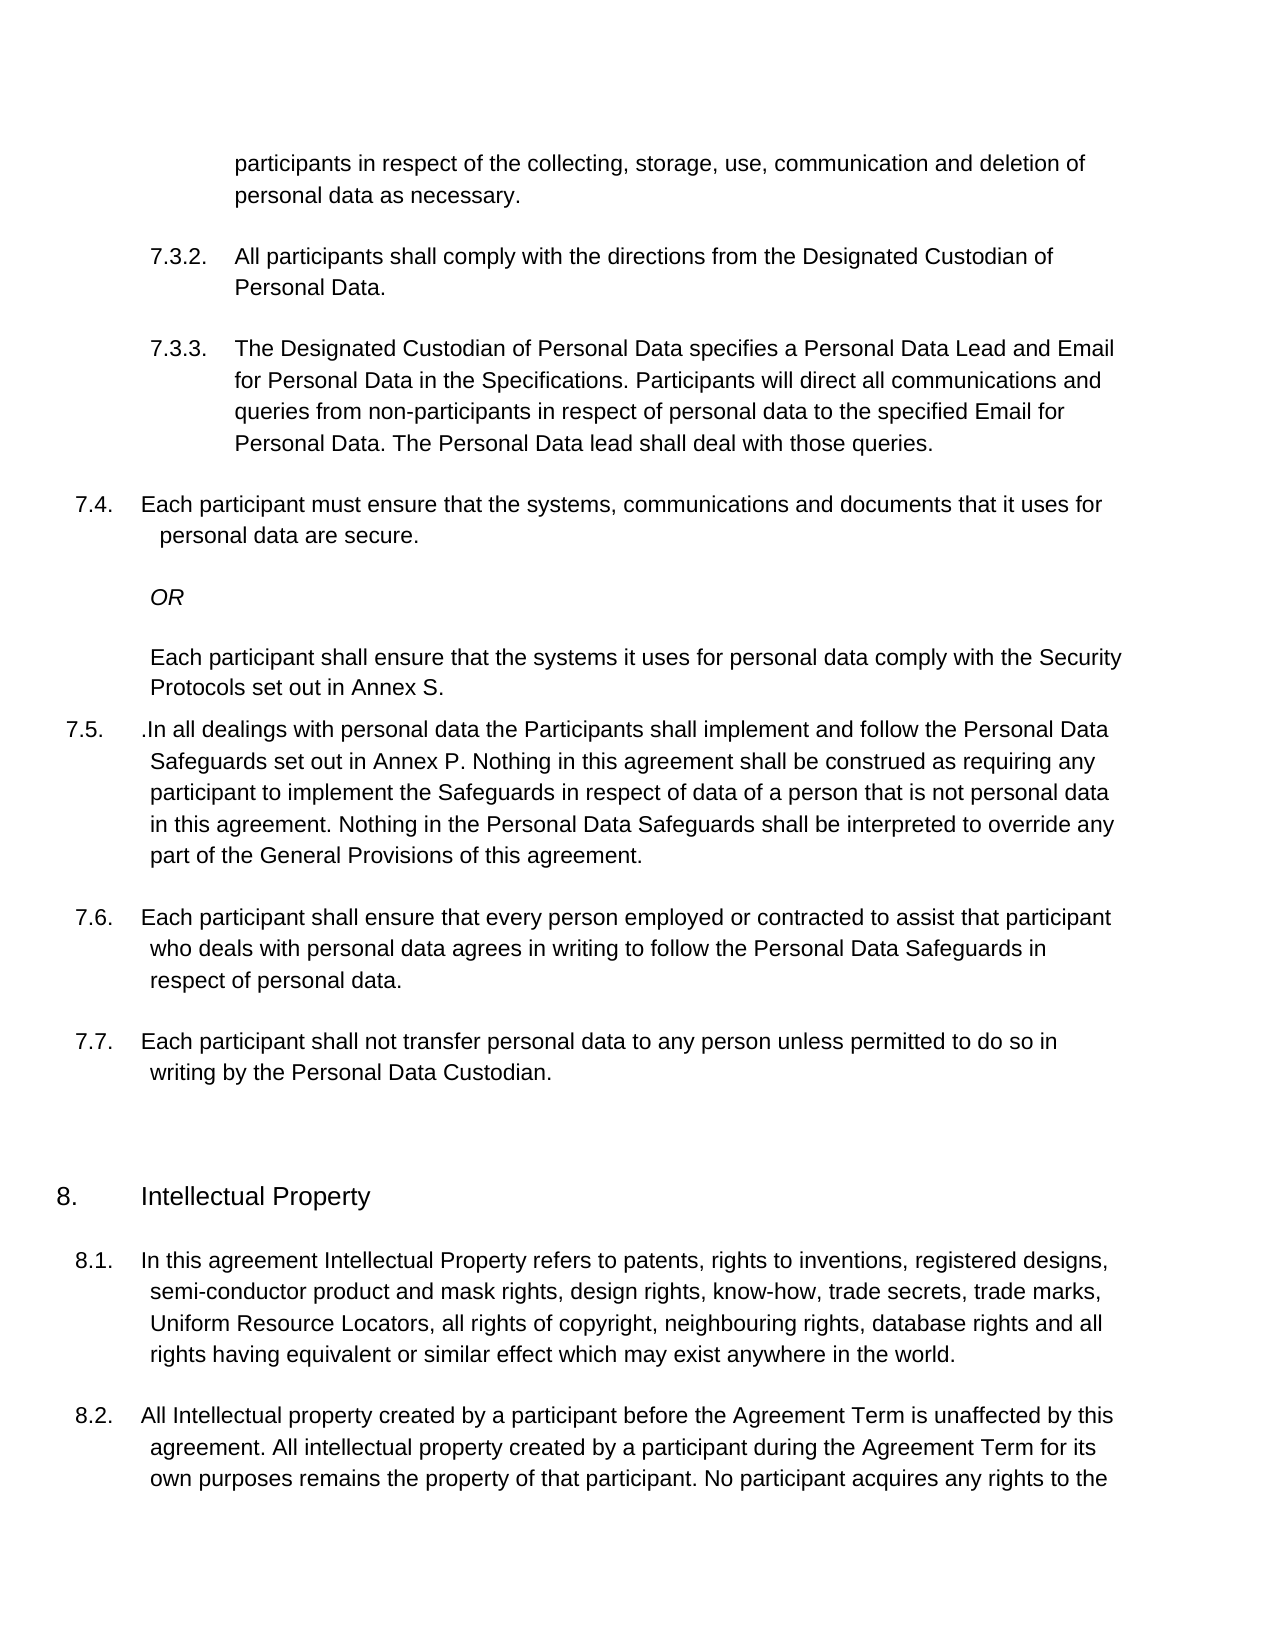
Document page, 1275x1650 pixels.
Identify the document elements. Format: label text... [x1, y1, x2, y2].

list Each participant must ensure that the systems, communications and documents that it uses for personal data are secure. [75, 491, 1125, 549]
text OR [150, 583, 1125, 610]
list The Designated Custodian of Personal Data specifies a Personal Data Lead and Email for Personal Data in the Specifications. Participants will direct all communications and queries from non-participants in respect of personal data to the specified Email for Personal Data. The Personal Data lead shall deal with those queries. [150, 335, 1125, 456]
list In this agreement Intellectual Property refers to patents, rights to inventions, registered designs, semi-conductor product and mask rights, design rights, know-how, trade secrets, trade marks, Uniform Resource Locators, all rights of copyright, neighbouring rights, database rights and all rights having equivalent or similar effect which may exist anywhere in the world. [75, 1247, 1125, 1368]
text Each participant shall ensure that the systems it uses for personal data comply with the Security Protocols set out in Annex S. [150, 644, 1125, 701]
list Each participant shall ensure that every person employed or contracted to assist that participant who deals with personal data agrees in writing to follow the Personal Data Safeguards in respect of personal data. [75, 903, 1125, 993]
list .In all dealings with personal data the Participants shall implement and follow the Personal Data Safeguards set out in Annex P. Nothing in this agreement shall be construed as requiring any participant to implement the Safeguards in respect of data of a person that is not personal data in this agreement. Nothing in the Personal Data Safeguards shall be interpreted to override any part of the General Provisions of this agreement. [66, 716, 1125, 869]
list All participants shall comply with the directions from the Designated Custodian of Personal Data. [150, 243, 1125, 301]
list Each participant shall not transfer personal data to any person unless permitted to do so in writing by the Personal Data Custodian. [75, 1028, 1125, 1086]
list participants in respect of the collecting, storage, use, communication and deletion of personal data as necessary. [150, 150, 1125, 208]
list All Intellectual property created by a participant before the Agreement Term is unaffected by this agreement. All intellectual property created by a participant during the Agreement Term for its own purposes remains the property of that participant. No participant acquires any rights to the [75, 1402, 1125, 1492]
subtitle Intellectual Property [56, 1181, 1125, 1211]
